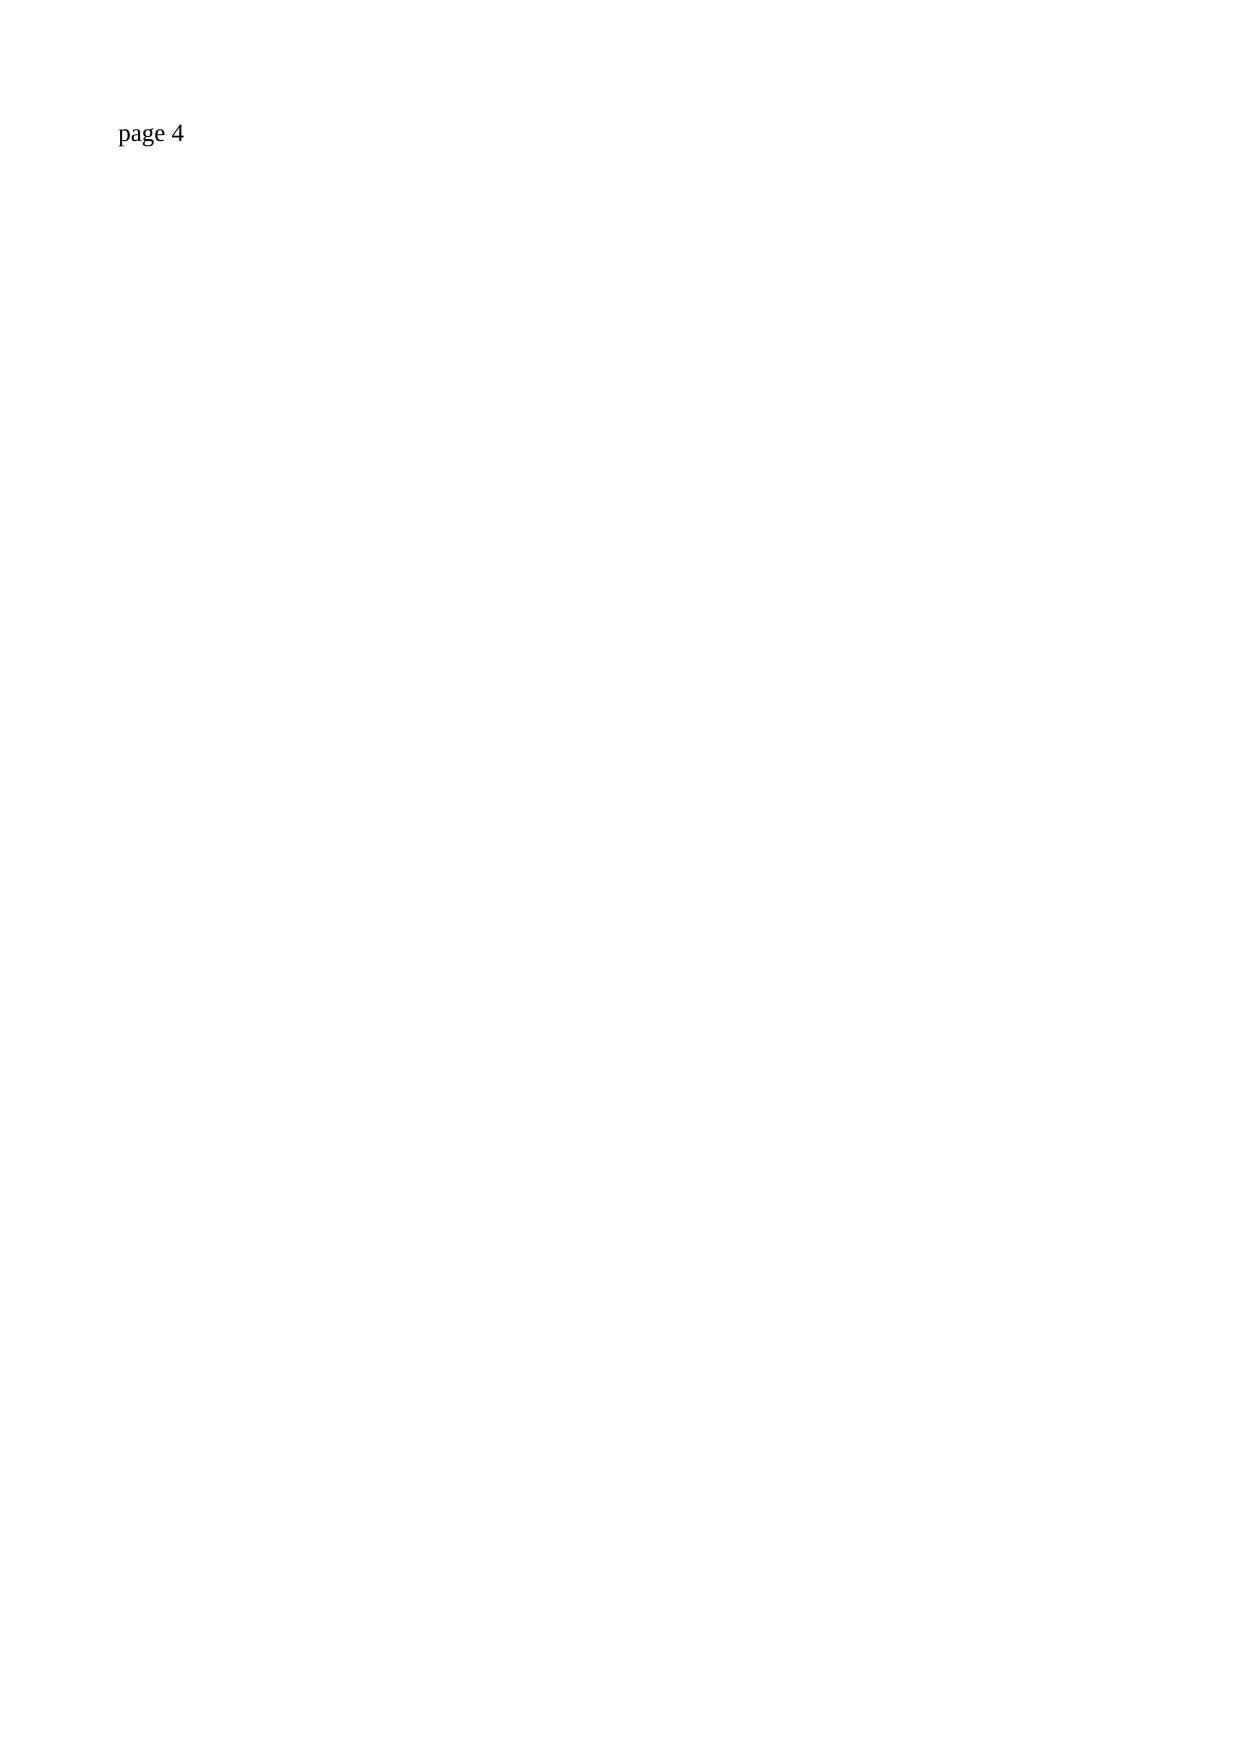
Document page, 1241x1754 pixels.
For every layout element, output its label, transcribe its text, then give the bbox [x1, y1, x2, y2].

text page 4 [118, 118, 1122, 147]
